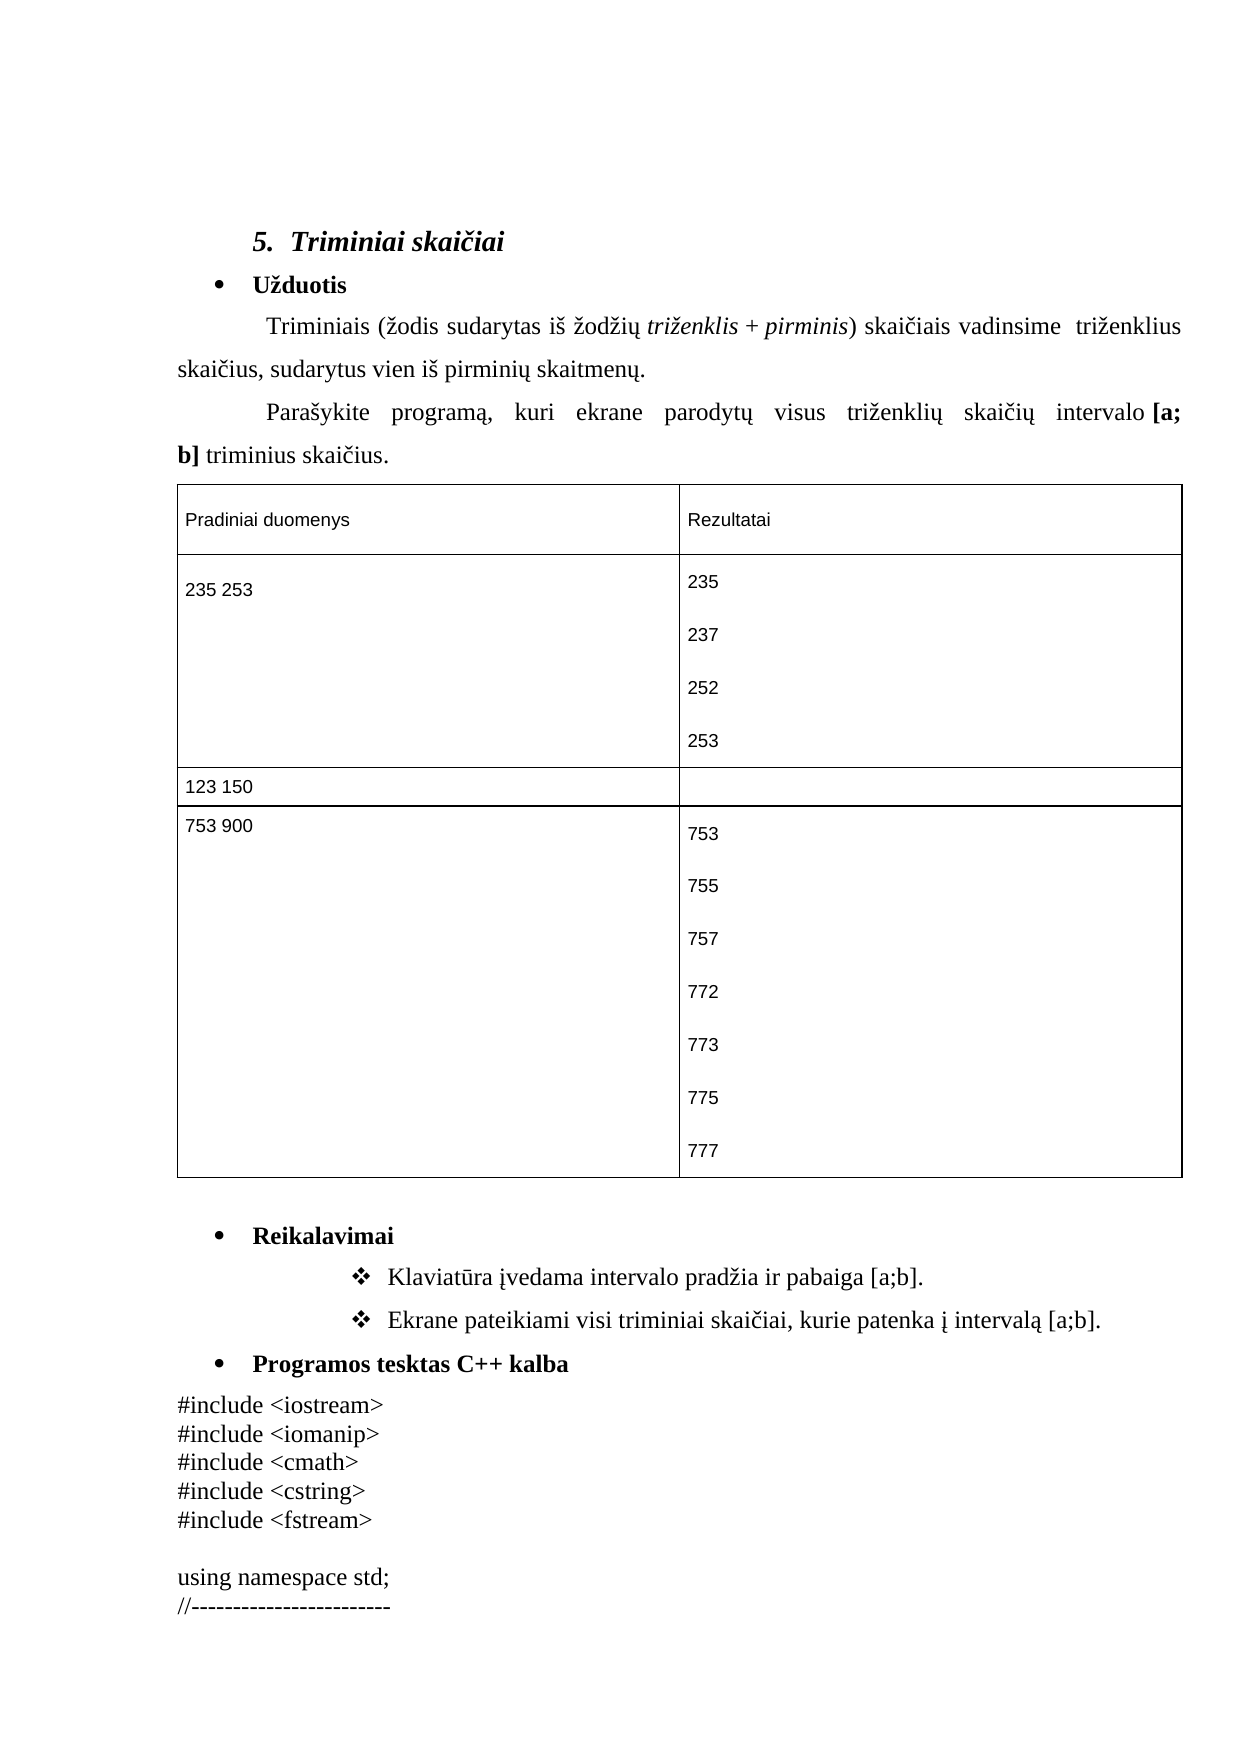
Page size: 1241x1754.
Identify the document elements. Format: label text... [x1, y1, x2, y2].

text using namespace std; [177, 1562, 1181, 1591]
text #include <cmath> [177, 1447, 1181, 1476]
table_cell 235 253 [178, 555, 679, 767]
text //------------------------ [177, 1591, 1181, 1620]
table_cell 235 237 252 253 [680, 555, 1181, 767]
text Triminiais (žodis sudarytas iš žodžių triženklis + pirminis) skaičiais vadinsime triženklius skaičius, sudarytus vien iš pirminių skaitmenų. [177, 311, 1181, 383]
text #include <fstream> [177, 1505, 1181, 1534]
table_cell 123 150 [178, 768, 679, 805]
text #include <iostream> [177, 1390, 1181, 1419]
table_cell 753 755 757 772 773 775 777 [680, 807, 1181, 1177]
list Užduotis [215, 270, 1181, 299]
text #include <cstring> [177, 1476, 1181, 1505]
list Ekrane pateikiami visi triminiai skaičiai, kurie patenka į intervalą [a;b]. [350, 1306, 1181, 1334]
text #include <iomanip> [177, 1419, 1181, 1447]
table_cell 753 900 [178, 807, 679, 1177]
table_cell [680, 768, 1181, 805]
list Klaviatūra įvedama intervalo pradžia ir pabaiga [a;b]. [350, 1262, 1181, 1291]
table_header Rezultatai [680, 485, 1181, 554]
text Parašykite programą, kuri ekrane parodytų visus triženklių skaičių intervalo [a; b] triminius skaičius. [177, 397, 1181, 469]
list Triminiai skaičiai [252, 224, 1181, 257]
list Programos tesktas C++ kalba [215, 1349, 1181, 1377]
list Reikalavimai [215, 1221, 1181, 1250]
table_header Pradiniai duomenys [178, 485, 679, 554]
